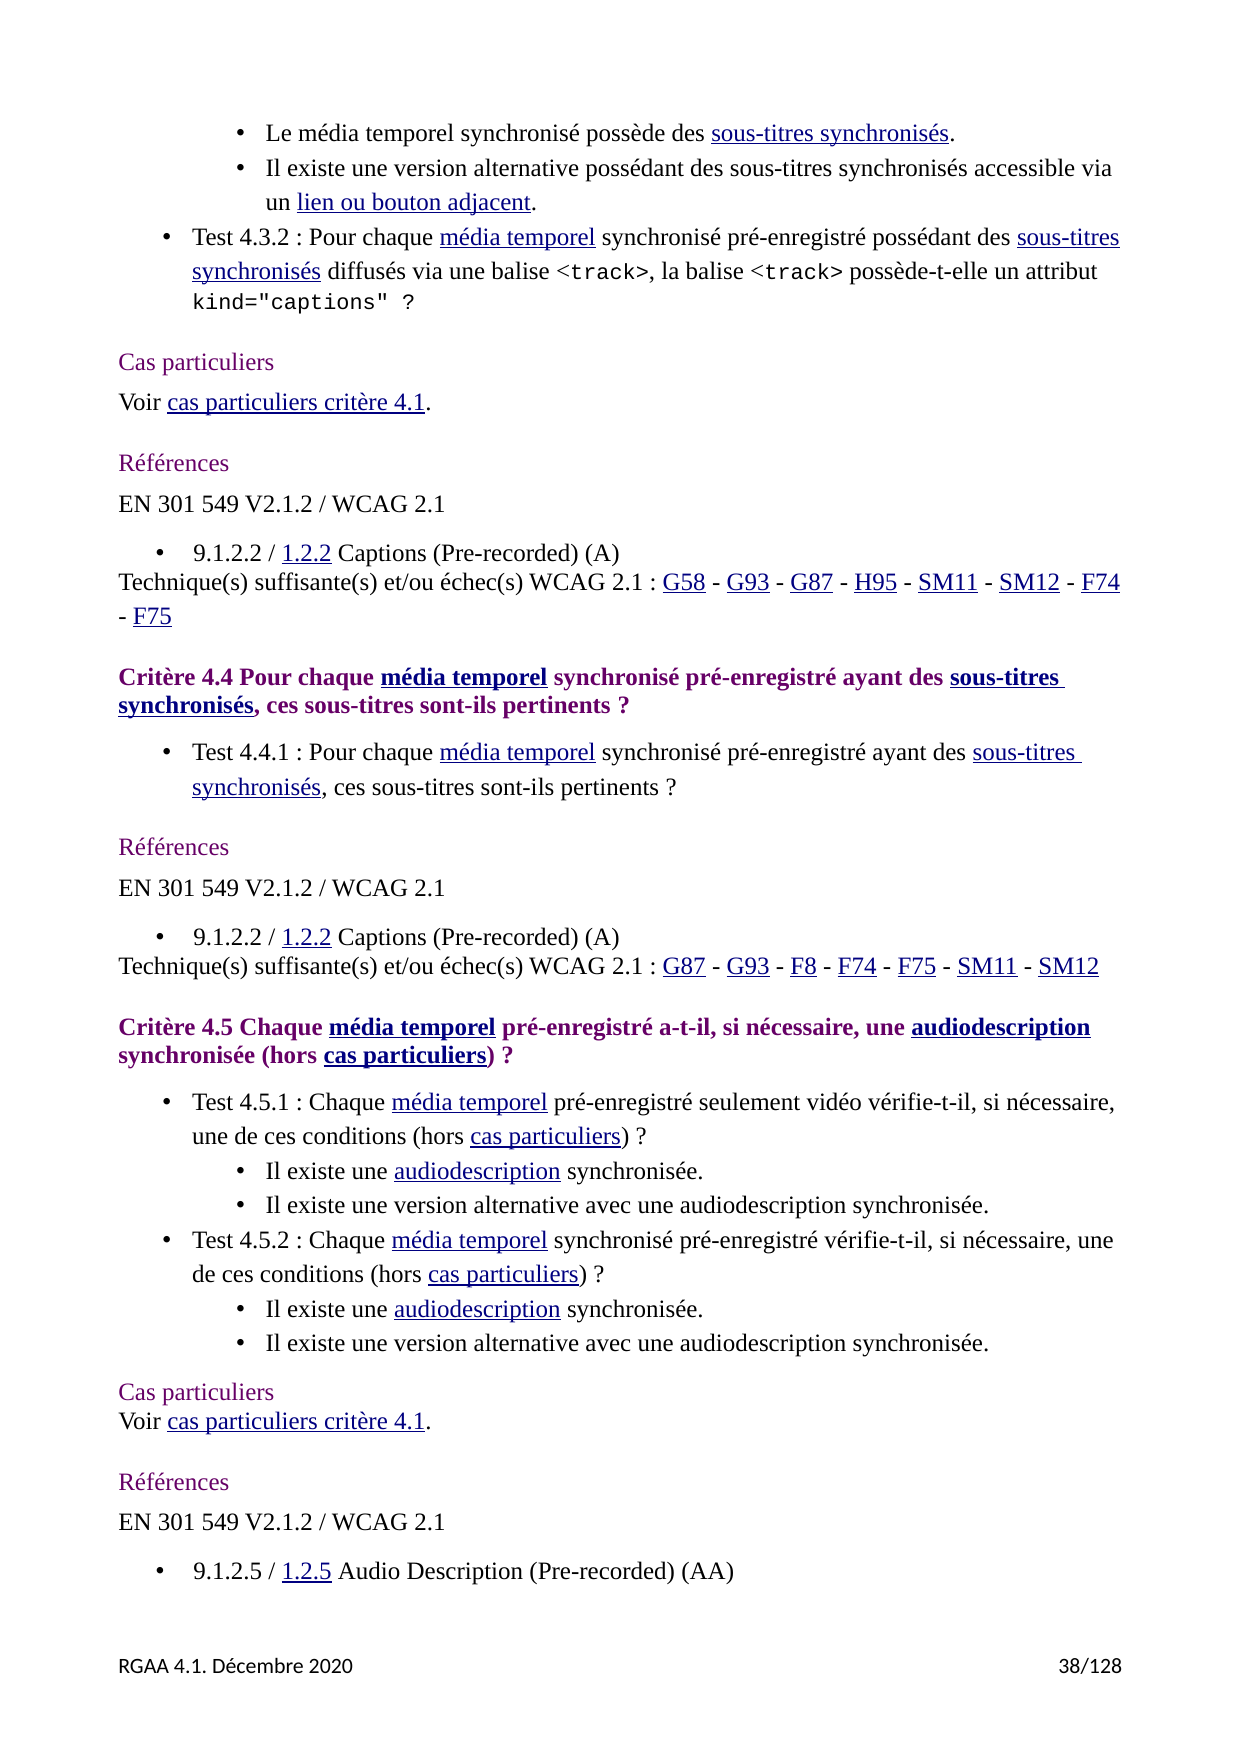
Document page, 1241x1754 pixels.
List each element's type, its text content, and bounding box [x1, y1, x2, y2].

text EN 301 549 V2.1.2 / WCAG 2.1 [118, 873, 1122, 902]
list Le média temporel synchronisé possède des sous-titres synchronisés. [236, 118, 1122, 147]
list Il existe une audiodescription synchronisée. [236, 1156, 1122, 1184]
list 9.1.2.5 / 1.2.5 Audio Description (Pre-recorded) (AA) [156, 1556, 1122, 1585]
list Il existe une version alternative avec une audiodescription synchronisée. [236, 1328, 1122, 1357]
subtitle Références [118, 448, 1122, 477]
subtitle Cas particuliers [118, 347, 1122, 376]
list Test 4.4.1 : Pour chaque média temporel synchronisé pré-enregistré ayant des sous-titres synchronisés, ces sous-titres sont-ils pertinents ? [162, 737, 1122, 800]
list Test 4.5.2 : Chaque média temporel synchronisé pré-enregistré vérifie-t-il, si nécessaire, une de ces conditions (hors cas particuliers) ? [162, 1225, 1122, 1288]
list Il existe une version alternative possédant des sous-titres synchronisés accessible via un lien ou bouton adjacent. [236, 153, 1122, 216]
text EN 301 549 V2.1.2 / WCAG 2.1 [118, 1507, 1122, 1536]
subtitle Références [118, 832, 1122, 861]
text Technique(s) suffisante(s) et/ou échec(s) WCAG 2.1 : G58 - G93 - G87 - H95 - SM11 - SM12 - F74 - F75 [118, 567, 1122, 630]
list Test 4.3.2 : Pour chaque média temporel synchronisé pré-enregistré possédant des sous-titres synchronisés diffusés via une balise <track>, la balise <track> possède-t-elle un attribut kind="captions" ? [162, 222, 1122, 316]
list Test 4.5.1 : Chaque média temporel pré-enregistré seulement vidéo vérifie-t-il, si nécessaire, une de ces conditions (hors cas particuliers) ? [162, 1087, 1122, 1150]
list 9.1.2.2 / 1.2.2 Captions (Pre-recorded) (A) [156, 538, 1122, 567]
subtitle Cas particuliers [118, 1377, 1122, 1406]
subtitle Critère 4.5 Chaque média temporel pré-enregistré a-t-il, si nécessaire, une audiodescription synchronisée (hors cas particuliers) ? [118, 1012, 1122, 1069]
list Il existe une audiodescription synchronisée. [236, 1294, 1122, 1322]
text Technique(s) suffisante(s) et/ou échec(s) WCAG 2.1 : G87 - G93 - F8 - F74 - F75 - SM11 - SM12 [118, 951, 1122, 979]
text Voir cas particuliers critère 4.1. [118, 1406, 1122, 1435]
subtitle Références [118, 1467, 1122, 1496]
text Voir cas particuliers critère 4.1. [118, 387, 1122, 416]
text EN 301 549 V2.1.2 / WCAG 2.1 [118, 489, 1122, 517]
subtitle Critère 4.4 Pour chaque média temporel synchronisé pré-enregistré ayant des sous-titres synchronisés, ces sous-titres sont-ils pertinents ? [118, 662, 1122, 719]
list 9.1.2.2 / 1.2.2 Captions (Pre-recorded) (A) [156, 922, 1122, 951]
list Il existe une version alternative avec une audiodescription synchronisée. [236, 1190, 1122, 1219]
